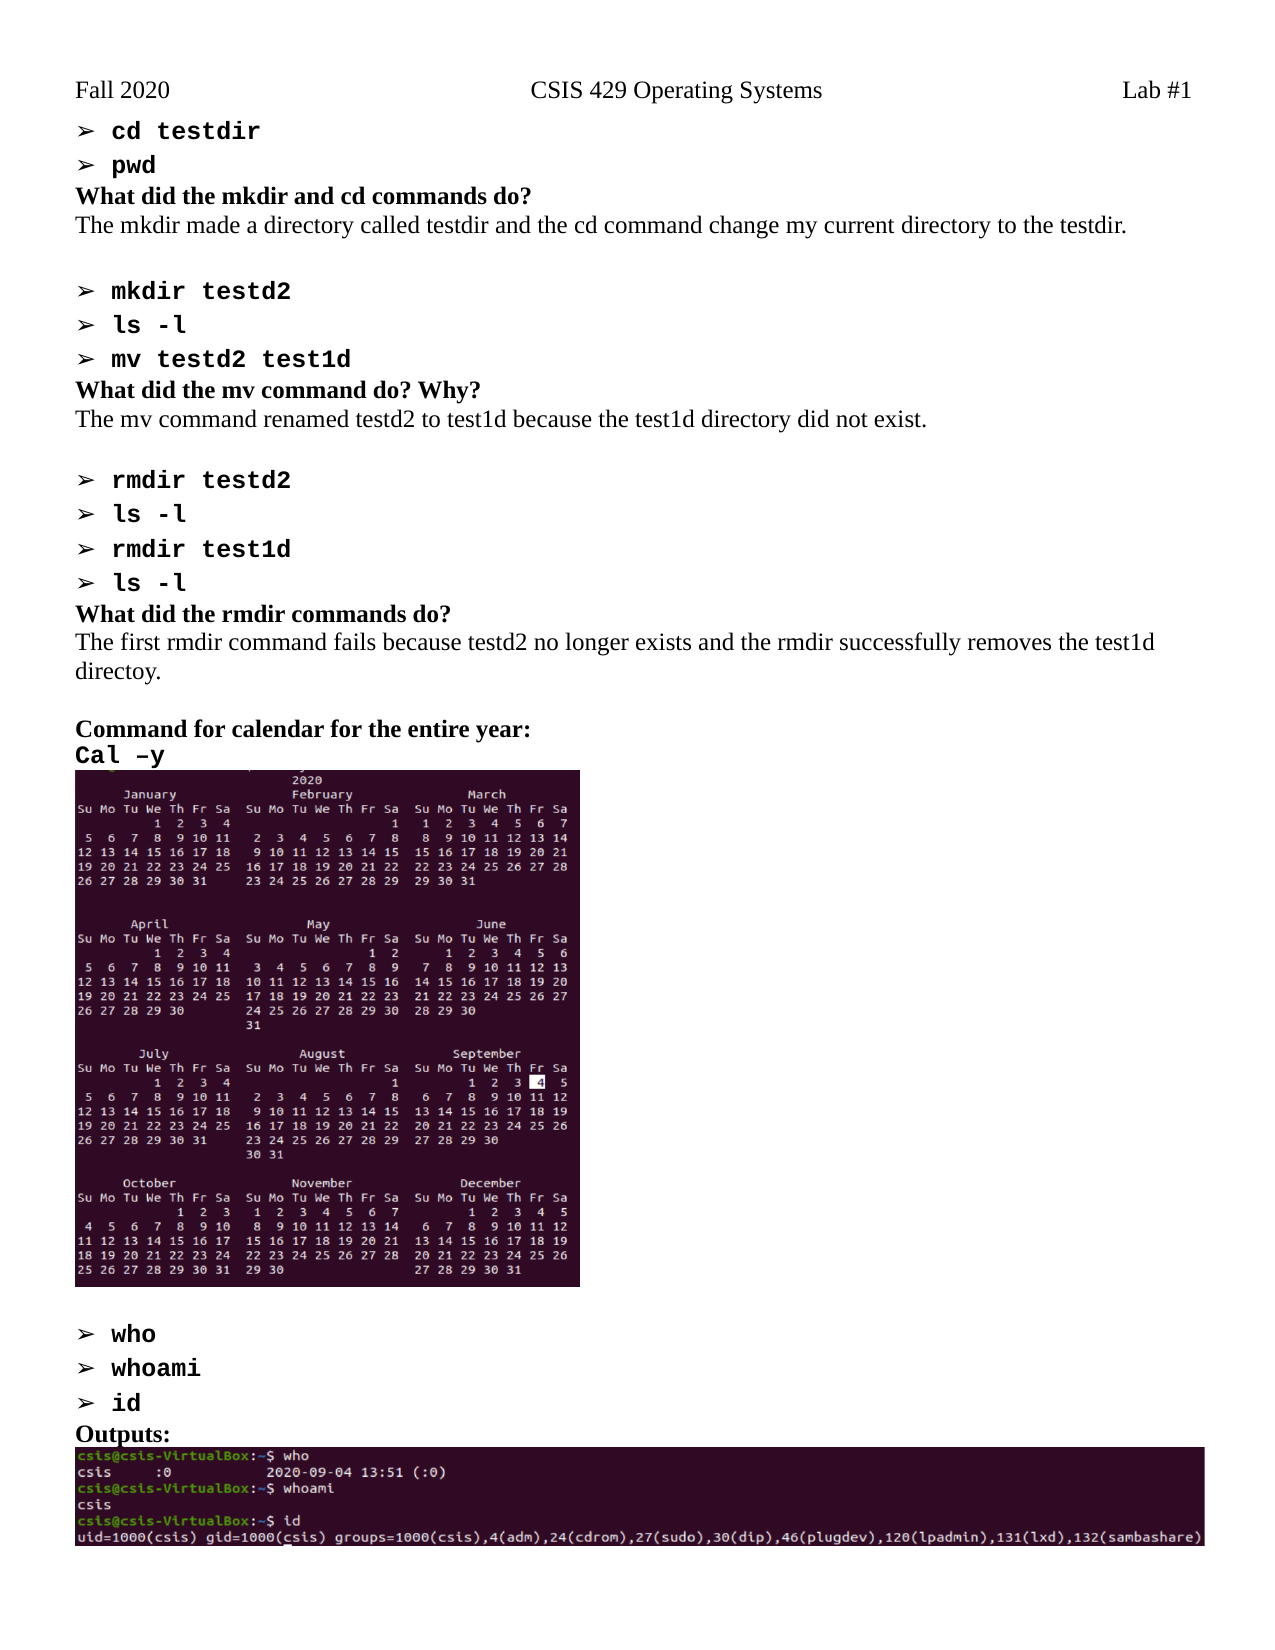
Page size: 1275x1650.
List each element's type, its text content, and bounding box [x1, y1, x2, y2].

text What did the mv command do? Why? [75, 375, 1205, 404]
text ➢ ls -l [75, 496, 1205, 530]
text ➢ mkdir testd2 [75, 273, 1205, 307]
text ➢ rmdir testd2 [75, 462, 1205, 496]
text ➢ who [75, 1316, 1205, 1350]
text ➢ id [75, 1384, 1205, 1419]
text Command for calendar for the entire year: [75, 714, 1205, 742]
text What did the rmdir commands do? [75, 599, 1205, 627]
text ➢ ls -l [75, 564, 1205, 599]
text ➢ mv testd2 test1d [75, 341, 1205, 375]
text What did the mkdir and cd commands do? [75, 181, 1205, 210]
text ➢ rmdir test1d [75, 530, 1205, 564]
text ➢ pwd [75, 147, 1205, 181]
text ➢ ls -l [75, 307, 1205, 341]
text The first rmdir command fails because testd2 no longer exists and the rmdir successfully removes the test1d directoy. [75, 627, 1205, 685]
text Cal –y [75, 742, 1205, 771]
text The mkdir made a directory called testdir and the cd command change my current directory to the testdir. [75, 210, 1205, 238]
text ➢ cd testdir [75, 112, 1205, 147]
text Outputs: [75, 1419, 1205, 1447]
text The mv command renamed testd2 to test1d because the test1d directory did not exist. [75, 404, 1205, 433]
text ➢ whoami [75, 1350, 1205, 1384]
